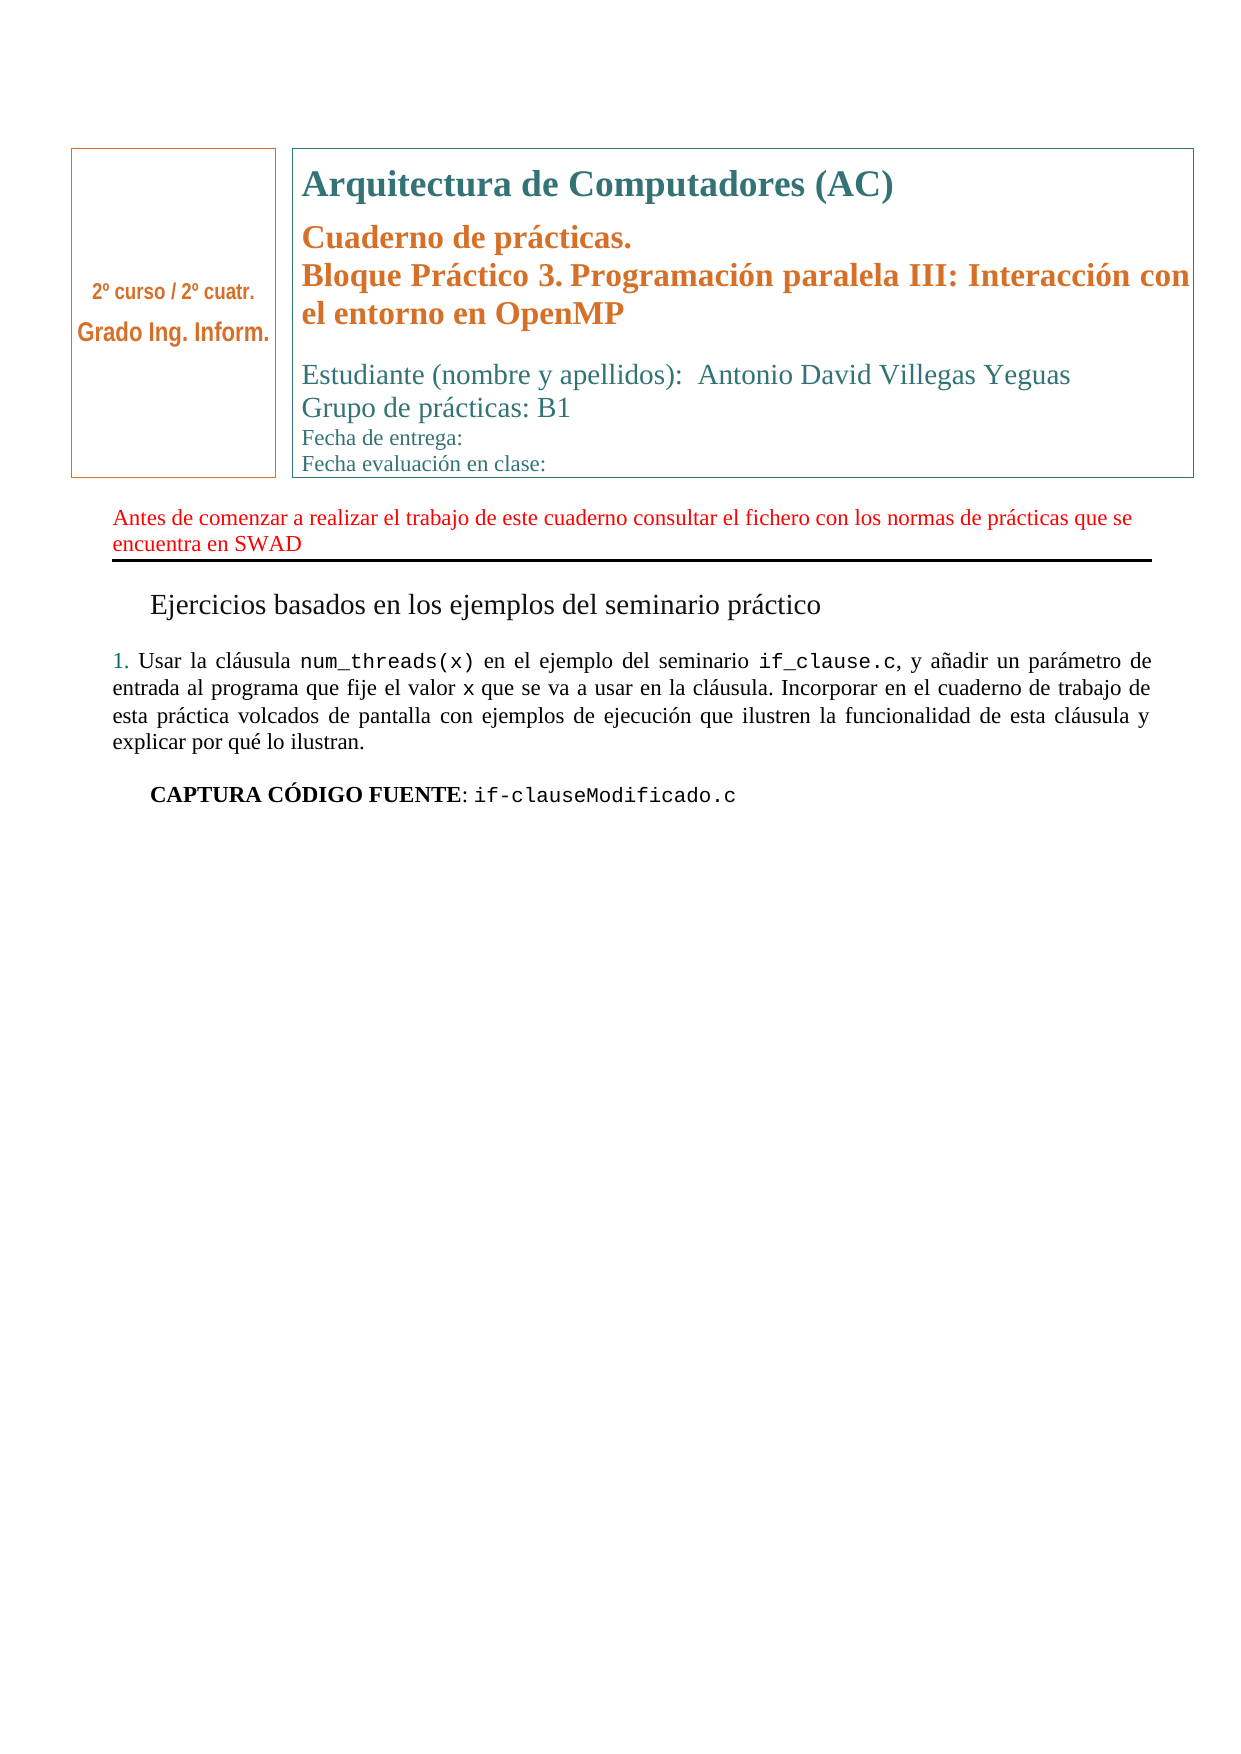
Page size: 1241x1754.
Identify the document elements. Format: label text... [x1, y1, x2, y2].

table_header [276, 148, 292, 477]
list 1. Usar la cláusula num_threads(x) en el ejemplo del seminario if_clause.c, y añadir un parámetro de entrada al programa que fije el valor x que se va a usar en la cláusula. Incorporar en el cuaderno de trabajo de esta práctica volcados de pantalla con ejemplos de ejecución que ilustren la funcionalidad de esta cláusula y explicar por qué lo ilustran. [112, 647, 1152, 755]
text CAPTURA CÓDIGO FUENTE: if-clauseModificado.c [150, 781, 1152, 809]
table_header Arquitectura de Computadores (AC) Cuaderno de prácticas. Bloque Práctico 3. Programación paralela III: Interacción con el entorno en OpenMP Estudiante (nombre y apellidos): Antonio David Villegas Yeguas Grupo de prácticas: B1 Fecha de entrega: Fecha evaluación en clase: [293, 149, 1193, 477]
table_header 2º curso / 2º cuatr. Grado Ing. Inform. [72, 149, 275, 477]
subtitle Ejercicios basados en los ejemplos del seminario práctico [112, 587, 1152, 621]
text Antes de comenzar a realizar el trabajo de este cuaderno consultar el fichero con los normas de prácticas que se encuentra en SWAD [112, 504, 1152, 559]
